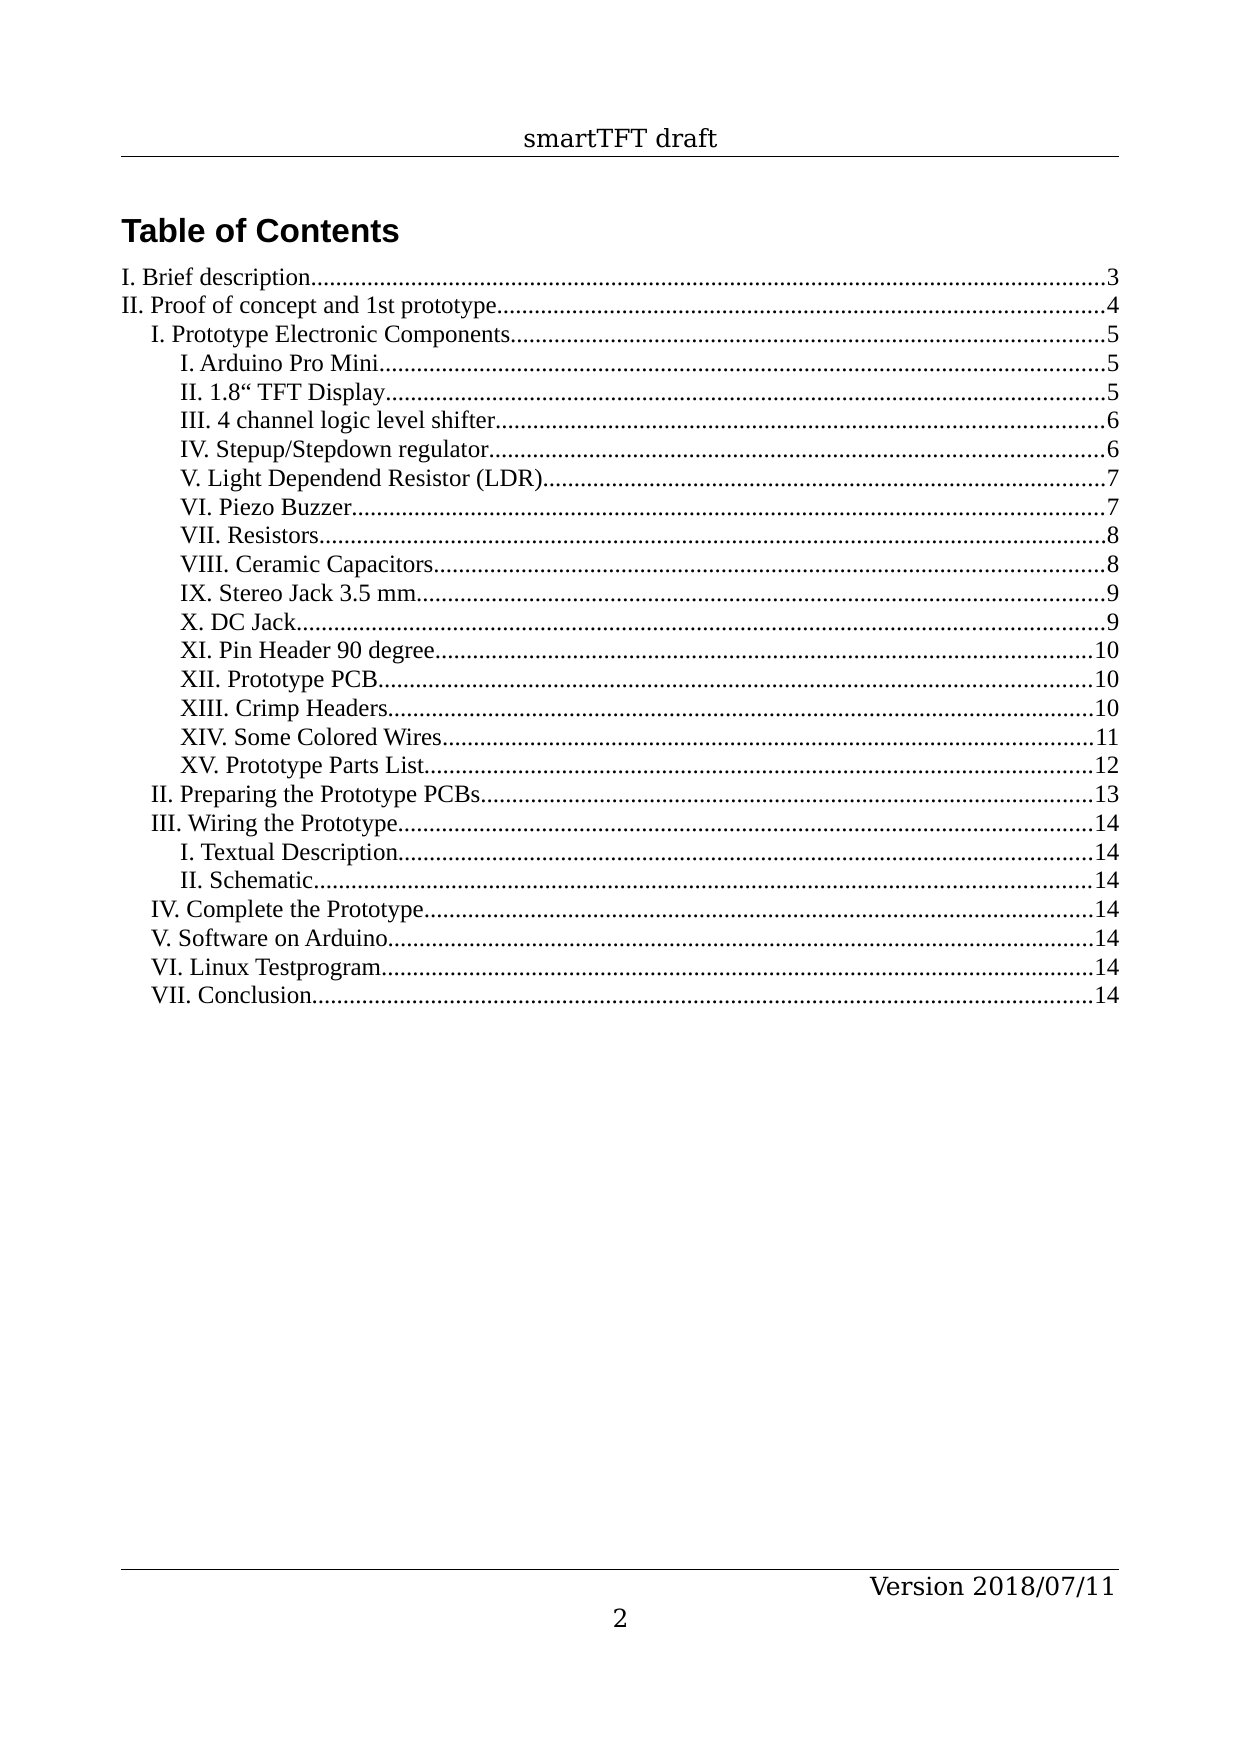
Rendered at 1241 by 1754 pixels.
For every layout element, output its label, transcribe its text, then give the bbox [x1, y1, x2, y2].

text I. Prototype Electronic Components 5 [151, 319, 1119, 348]
text XII. Prototype PCB 10 [180, 664, 1119, 693]
text X. DC Jack 9 [180, 607, 1119, 635]
text III. 4 channel logic level shifter 6 [180, 405, 1119, 434]
text VII. Conclusion 14 [151, 980, 1119, 1009]
text VIII. Ceramic Capacitors 8 [180, 549, 1119, 578]
text XIII. Crimp Headers 10 [180, 693, 1119, 722]
text IV. Stepup/Stepdown regulator 6 [180, 434, 1119, 463]
text XI. Pin Header 90 degree 10 [180, 635, 1119, 664]
subtitle Table of Contents [121, 211, 1119, 249]
text II. Schematic 14 [180, 865, 1119, 894]
text IV. Complete the Prototype 14 [151, 894, 1119, 923]
text XV. Prototype Parts List 12 [180, 750, 1119, 779]
text XIV. Some Colored Wires 11 [180, 722, 1119, 750]
text I. Arduino Pro Mini 5 [180, 348, 1119, 377]
text I. Brief description 3 [121, 262, 1119, 290]
text VII. Resistors 8 [180, 520, 1119, 549]
text II. Preparing the Prototype PCBs 13 [151, 779, 1119, 808]
text VI. Linux Testprogram 14 [151, 952, 1119, 980]
text V. Light Dependend Resistor (LDR) 7 [180, 463, 1119, 492]
text VI. Piezo Buzzer 7 [180, 492, 1119, 520]
text IX. Stereo Jack 3.5 mm 9 [180, 578, 1119, 607]
text I. Textual Description 14 [180, 837, 1119, 865]
text V. Software on Arduino 14 [151, 923, 1119, 952]
text III. Wiring the Prototype 14 [151, 808, 1119, 837]
text II. Proof of concept and 1st prototype 4 [121, 290, 1119, 319]
text II. 1.8“ TFT Display 5 [180, 377, 1119, 405]
